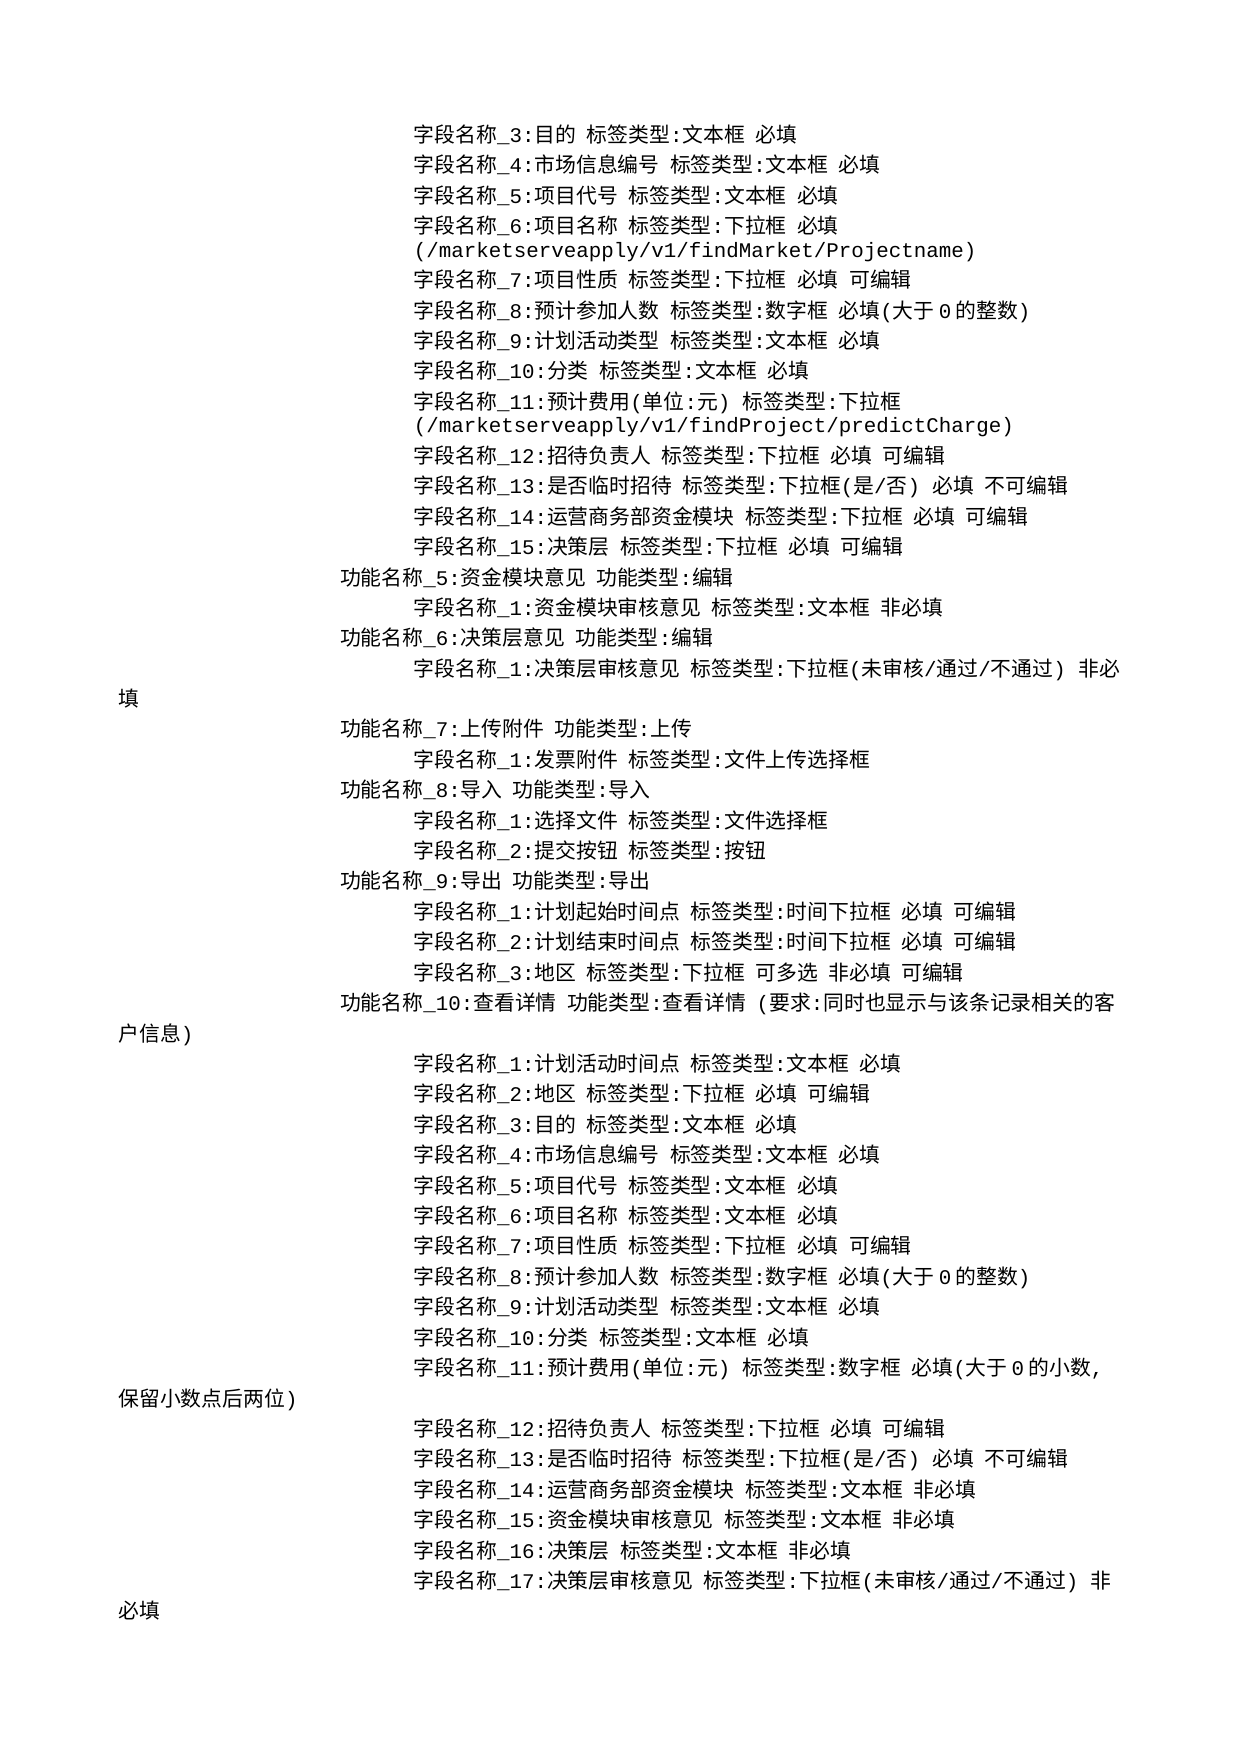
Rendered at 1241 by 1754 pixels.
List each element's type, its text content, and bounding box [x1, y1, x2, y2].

text (/marketserveapply/v1/findMarket/Projectname) [118, 240, 1122, 263]
text 字段名称_15:资金模块审核意见 标签类型:文本框 非必填 [118, 1503, 1122, 1534]
text 功能名称_5:资金模块意见 功能类型:编辑 [118, 561, 1122, 591]
text (/marketserveapply/v1/findProject/predictCharge) [118, 416, 1122, 439]
text 字段名称_2:提交按钮 标签类型:按钮 [118, 834, 1122, 865]
text 字段名称_2:计划结束时间点 标签类型:时间下拉框 必填 可编辑 [118, 926, 1122, 956]
text 字段名称_10:分类 标签类型:文本框 必填 [118, 1321, 1122, 1351]
text 字段名称_15:决策层 标签类型:下拉框 必填 可编辑 [118, 530, 1122, 561]
text 字段名称_6:项目名称 标签类型:下拉框 必填 [118, 209, 1122, 240]
text 功能名称_8:导入 功能类型:导入 [118, 773, 1122, 804]
text 字段名称_2:地区 标签类型:下拉框 必填 可编辑 [118, 1078, 1122, 1108]
text 字段名称_1:发票附件 标签类型:文件上传选择框 [118, 743, 1122, 773]
text 功能名称_10:查看详情 功能类型:查看详情 (要求:同时也显示与该条记录相关的客户信息) [118, 986, 1122, 1047]
text 字段名称_17:决策层审核意见 标签类型:下拉框(未审核/通过/不通过) 非必填 [118, 1564, 1122, 1625]
text 字段名称_9:计划活动类型 标签类型:文本框 必填 [118, 324, 1122, 355]
text 字段名称_1:计划起始时间点 标签类型:时间下拉框 必填 可编辑 [118, 895, 1122, 926]
text 字段名称_4:市场信息编号 标签类型:文本框 必填 [118, 148, 1122, 179]
text 字段名称_14:运营商务部资金模块 标签类型:文本框 非必填 [118, 1473, 1122, 1503]
text 字段名称_1:决策层审核意见 标签类型:下拉框(未审核/通过/不通过) 非必填 [118, 652, 1122, 713]
text 字段名称_12:招待负责人 标签类型:下拉框 必填 可编辑 [118, 439, 1122, 469]
text 字段名称_1:资金模块审核意见 标签类型:文本框 非必填 [118, 591, 1122, 622]
text 字段名称_7:项目性质 标签类型:下拉框 必填 可编辑 [118, 1230, 1122, 1260]
text 字段名称_3:地区 标签类型:下拉框 可多选 非必填 可编辑 [118, 956, 1122, 986]
text 字段名称_8:预计参加人数 标签类型:数字框 必填(大于0的整数) [118, 1260, 1122, 1291]
text 功能名称_9:导出 功能类型:导出 [118, 865, 1122, 895]
text 字段名称_12:招待负责人 标签类型:下拉框 必填 可编辑 [118, 1412, 1122, 1443]
text 字段名称_11:预计费用(单位:元) 标签类型:下拉框 [118, 385, 1122, 416]
text 字段名称_7:项目性质 标签类型:下拉框 必填 可编辑 [118, 263, 1122, 294]
text 字段名称_11:预计费用(单位:元) 标签类型:数字框 必填(大于0的小数,保留小数点后两位) [118, 1351, 1122, 1412]
text 字段名称_5:项目代号 标签类型:文本框 必填 [118, 1169, 1122, 1199]
text 字段名称_1:选择文件 标签类型:文件选择框 [118, 804, 1122, 834]
text 功能名称_7:上传附件 功能类型:上传 [118, 713, 1122, 743]
text 字段名称_1:计划活动时间点 标签类型:文本框 必填 [118, 1047, 1122, 1078]
text 字段名称_6:项目名称 标签类型:文本框 必填 [118, 1199, 1122, 1230]
text 字段名称_9:计划活动类型 标签类型:文本框 必填 [118, 1291, 1122, 1321]
text 字段名称_13:是否临时招待 标签类型:下拉框(是/否) 必填 不可编辑 [118, 469, 1122, 500]
text 字段名称_3:目的 标签类型:文本框 必填 [118, 118, 1122, 148]
text 字段名称_4:市场信息编号 标签类型:文本框 必填 [118, 1138, 1122, 1169]
text 字段名称_14:运营商务部资金模块 标签类型:下拉框 必填 可编辑 [118, 500, 1122, 530]
text 字段名称_3:目的 标签类型:文本框 必填 [118, 1108, 1122, 1138]
text 字段名称_16:决策层 标签类型:文本框 非必填 [118, 1534, 1122, 1564]
text 字段名称_5:项目代号 标签类型:文本框 必填 [118, 179, 1122, 209]
text 字段名称_13:是否临时招待 标签类型:下拉框(是/否) 必填 不可编辑 [118, 1443, 1122, 1473]
text 功能名称_6:决策层意见 功能类型:编辑 [118, 622, 1122, 652]
text 字段名称_10:分类 标签类型:文本框 必填 [118, 355, 1122, 385]
text 字段名称_8:预计参加人数 标签类型:数字框 必填(大于0的整数) [118, 294, 1122, 324]
